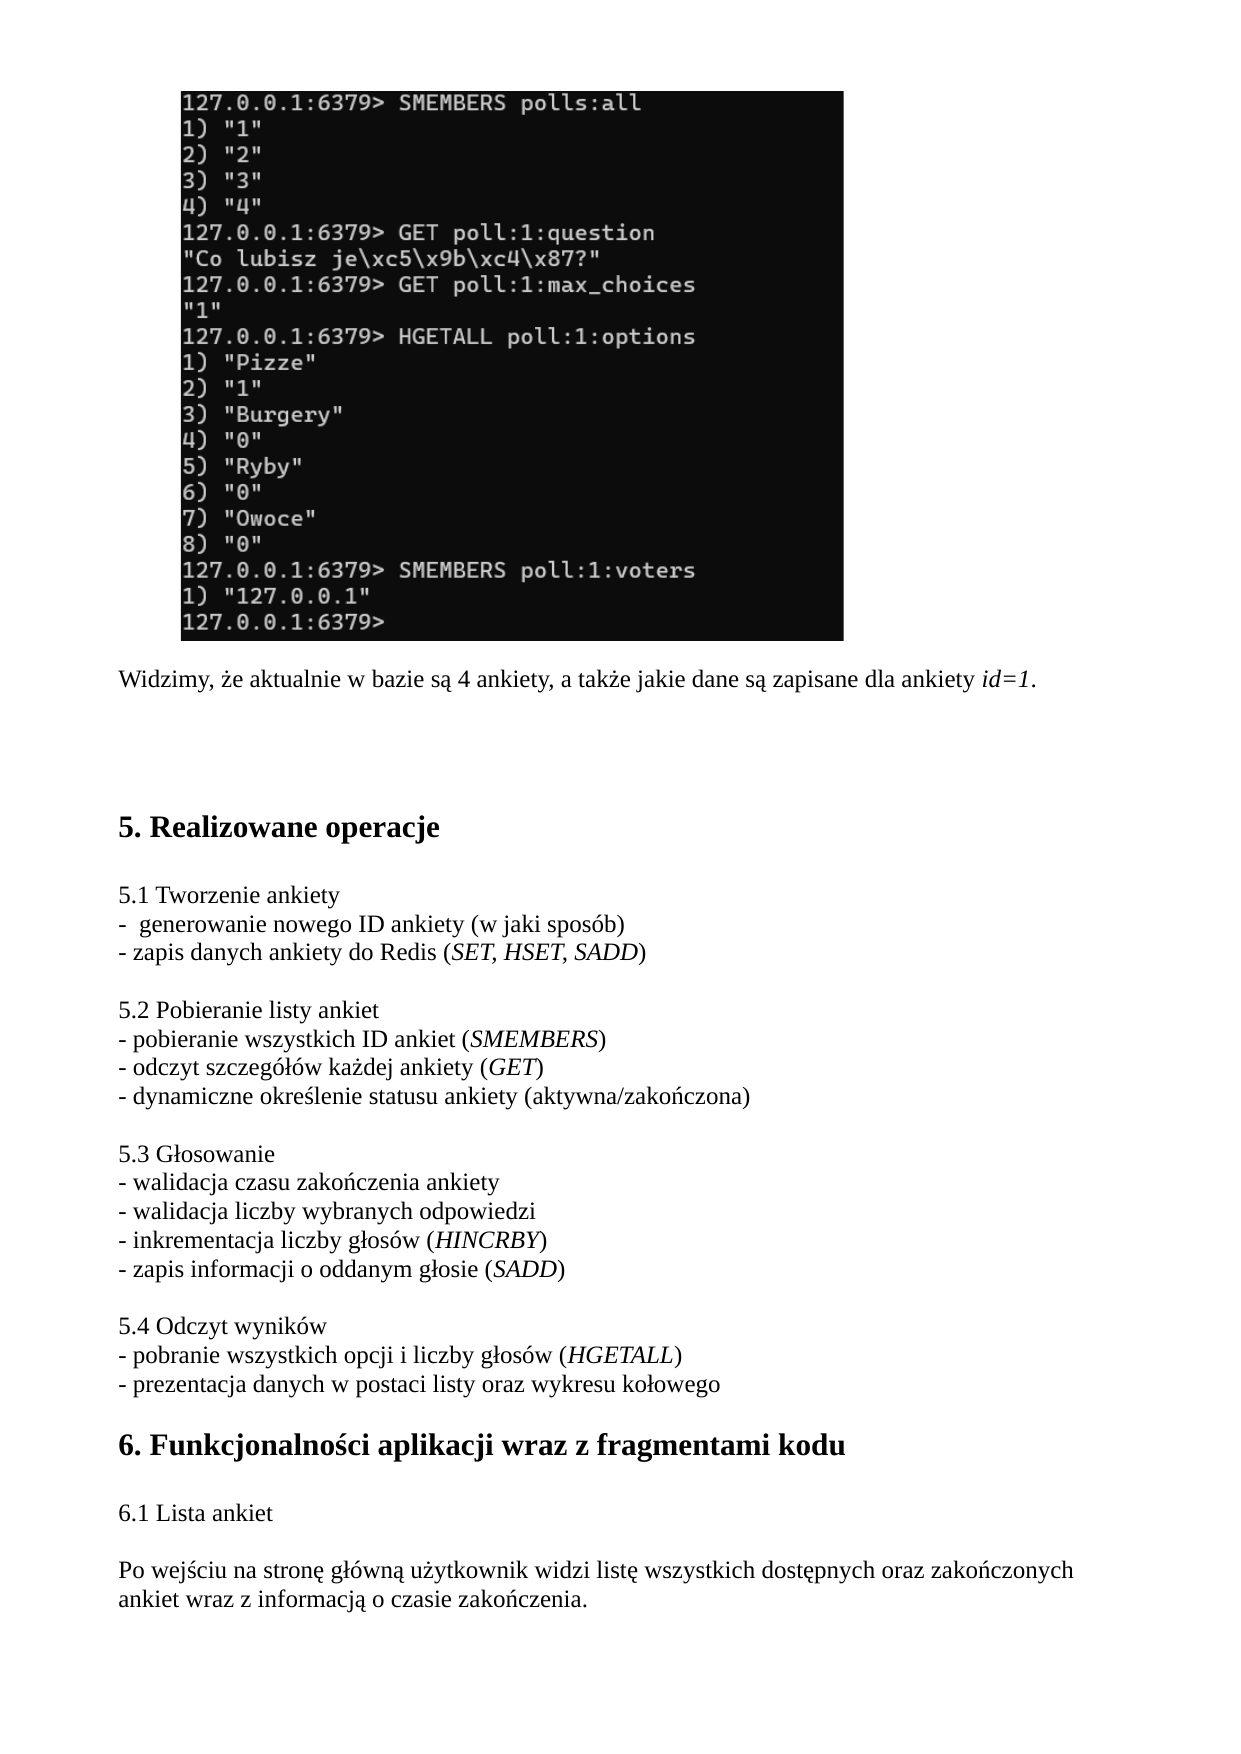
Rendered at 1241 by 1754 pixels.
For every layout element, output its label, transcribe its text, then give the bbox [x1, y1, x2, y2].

picture [180, 91, 844, 641]
text - dynamiczne określenie statusu ankiety (aktywna/zakończona) [118, 1081, 1122, 1110]
text Po wejściu na stronę główną użytkownik widzi listę wszystkich dostępnych oraz zakończonych ankiet wraz z informacją o czasie zakończenia. [118, 1556, 1122, 1613]
text Widzimy, że aktualnie w bazie są 4 ankiety, a także jakie dane są zapisane dla ankiety id=1. [118, 664, 1122, 693]
text 5. Realizowane operacje [118, 808, 1122, 844]
text 5.3 Głosowanie [118, 1139, 1122, 1167]
text - zapis danych ankiety do Redis (SET, HSET, SADD) [118, 937, 1122, 966]
text - zapis informacji o oddanym głosie (SADD) [118, 1254, 1122, 1282]
text - pobranie wszystkich opcji i liczby głosów (HGETALL) [118, 1340, 1122, 1369]
text - generowanie nowego ID ankiety (w jaki sposób) [118, 909, 1122, 937]
text 5.1 Tworzenie ankiety [118, 880, 1122, 909]
text 6. Funkcjonalności aplikacji wraz z fragmentami kodu [118, 1426, 1122, 1462]
text - odczyt szczegółów każdej ankiety (GET) [118, 1052, 1122, 1081]
text - pobieranie wszystkich ID ankiet (SMEMBERS) [118, 1024, 1122, 1052]
text - walidacja czasu zakończenia ankiety [118, 1167, 1122, 1196]
text 5.4 Odczyt wyników [118, 1311, 1122, 1340]
text - inkrementacja liczby głosów (HINCRBY) [118, 1225, 1122, 1254]
text 6.1 Lista ankiet [118, 1498, 1122, 1527]
text - prezentacja danych w postaci listy oraz wykresu kołowego [118, 1369, 1122, 1397]
text - walidacja liczby wybranych odpowiedzi [118, 1196, 1122, 1225]
text 5.2 Pobieranie listy ankiet [118, 995, 1122, 1024]
